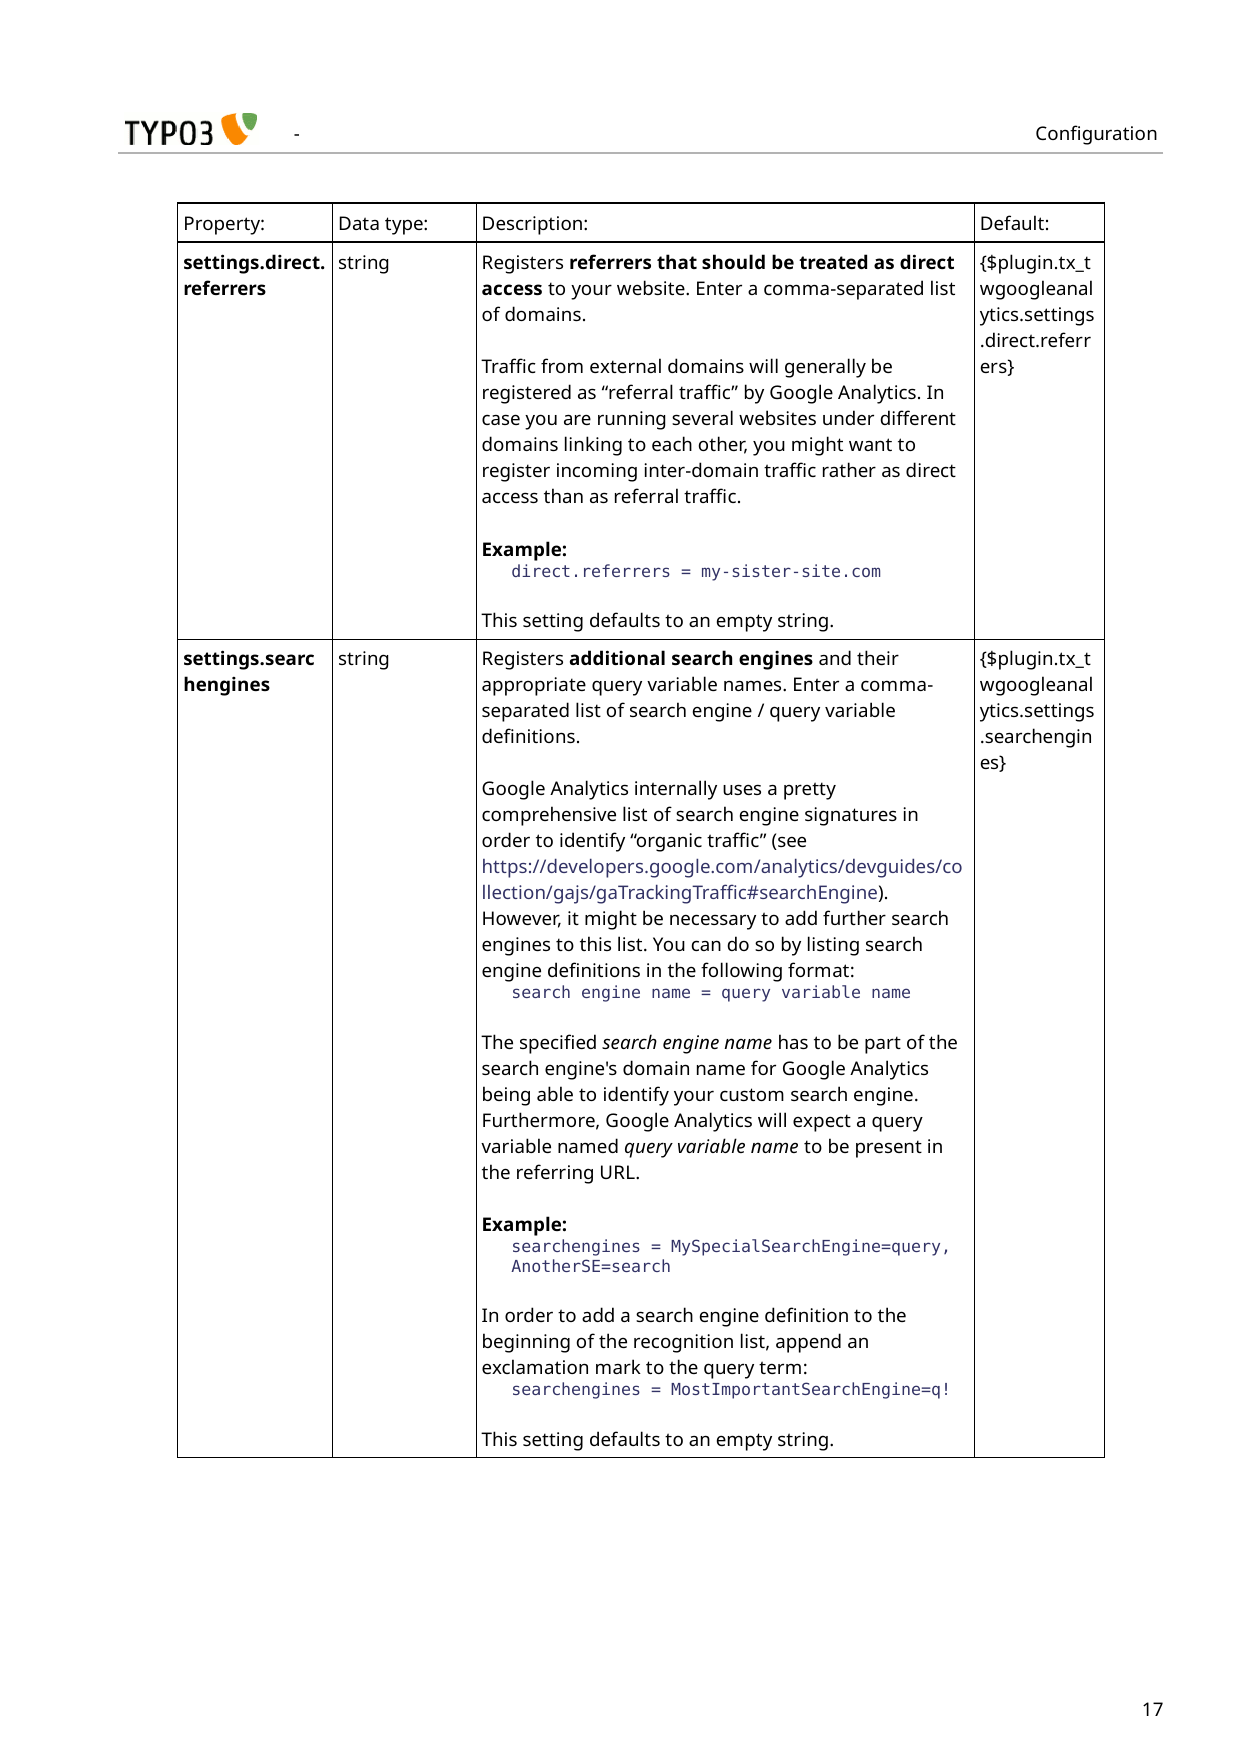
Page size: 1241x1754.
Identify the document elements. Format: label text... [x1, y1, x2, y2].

table_cell settings.searchengines [178, 640, 332, 1457]
table_header Description: [477, 204, 974, 241]
table_cell {$plugin.tx_twgoogleanalytics.settings.direct.referrers} [975, 243, 1104, 639]
table_header Property: [178, 204, 332, 241]
table_header Default: [975, 204, 1104, 241]
table_cell {$plugin.tx_twgoogleanalytics.settings.searchengines} [975, 640, 1104, 1457]
table_cell Registers referrers that should be treated as direct access to your website. Enter a comma-separated list of domains. Traffic from external domains will generally be registered as “referral traffic” by Google Analytics. In case you are running several websites under different domains linking to each other, you might want to register incoming inter-domain traffic rather as direct access than as referral traffic. Example: direct.referrers = my-sister-site.com This setting defaults to an empty string. [477, 243, 974, 639]
table_cell string [333, 640, 476, 1457]
table_cell Registers additional search engines and their appropriate query variable names. Enter a comma-separated list of search engine / query variable definitions. Google Analytics internally uses a pretty comprehensive list of search engine signatures in order to identify “organic traffic” (see https://developers.google.com/analytics/devguides/collection/gajs/gaTrackingTraffic#searchEngine). However, it might be necessary to add further search engines to this list. You can do so by listing search engine definitions in the following format: search engine name = query variable name The specified search engine name has to be part of the search engine's domain name for Google Analytics being able to identify your custom search engine. Furthermore, Google Analytics will expect a query variable named query variable name to be present in the referring URL. Example: searchengines = MySpecialSearchEngine=query, AnotherSE=search In order to add a search engine definition to the beginning of the recognition list, append an exclamation mark to the query term: searchengines = MostImportantSearchEngine=q! This setting defaults to an empty string. [477, 640, 974, 1457]
table_cell settings.direct.referrers [178, 243, 332, 639]
picture [124, 112, 260, 145]
table_cell string [333, 243, 476, 639]
table_header Data type: [333, 204, 476, 241]
